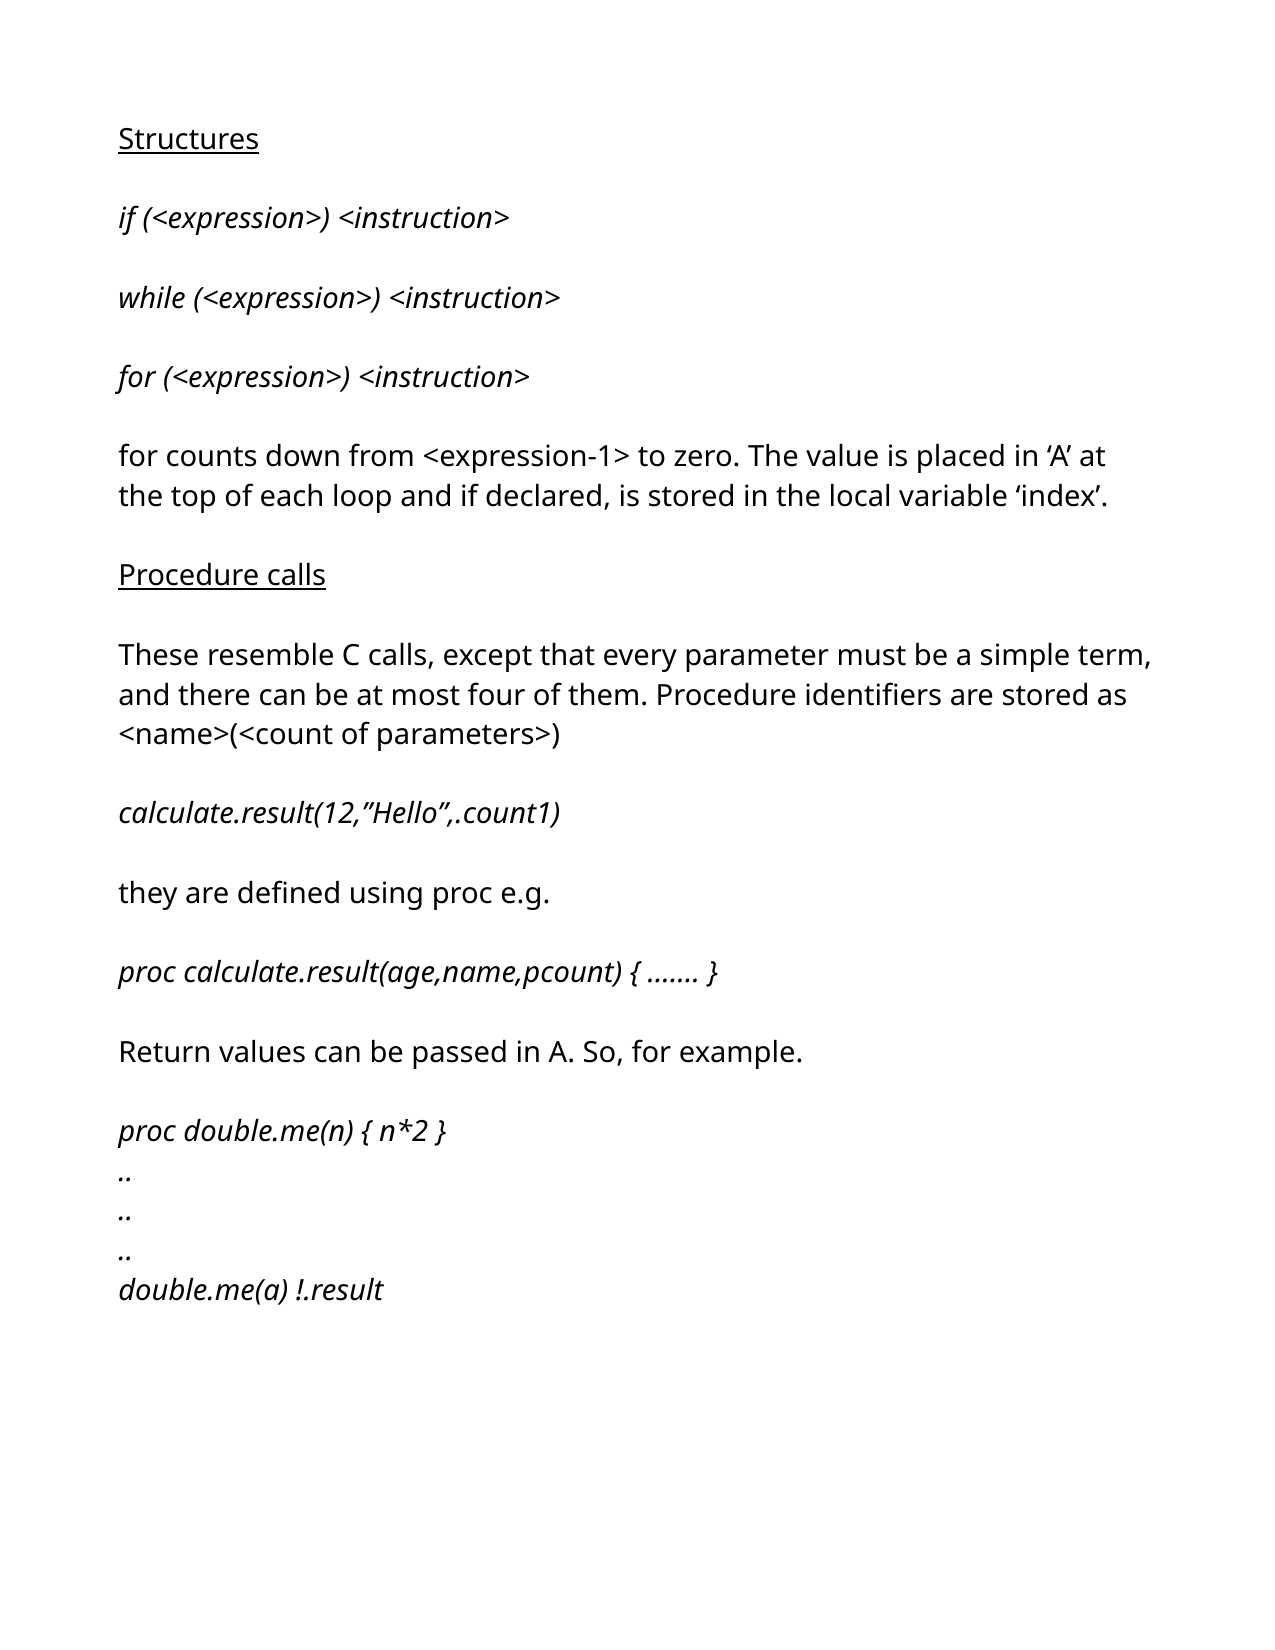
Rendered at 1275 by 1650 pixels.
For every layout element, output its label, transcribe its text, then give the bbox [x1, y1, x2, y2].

text proc calculate.result(age,name,pcount) { ……. } [118, 952, 1157, 991]
text .. [118, 1150, 1157, 1190]
text Procedure calls [118, 555, 1157, 594]
text if (<expression>) <instruction> [118, 197, 1157, 237]
text they are defined using proc e.g. [118, 872, 1157, 912]
text .. [118, 1190, 1157, 1229]
text calculate.result(12,”Hello”,.count1) [118, 793, 1157, 832]
text These resemble C calls, except that every parameter must be a simple term, and there can be at most four of them. Procedure identifiers are stored as <name>(<count of parameters>) [118, 634, 1157, 753]
text Return values can be passed in A. So, for example. [118, 1031, 1157, 1071]
text for (<expression>) <instruction> [118, 356, 1157, 396]
text for counts down from <expression-1> to zero. The value is placed in ‘A’ at the top of each loop and if declared, is stored in the local variable ‘index’. [118, 436, 1157, 515]
text proc double.me(n) { n*2 } [118, 1110, 1157, 1150]
text while (<expression>) <instruction> [118, 277, 1157, 317]
text .. [118, 1229, 1157, 1269]
text double.me(a) !.result [118, 1269, 1157, 1309]
text Structures [118, 118, 1157, 158]
